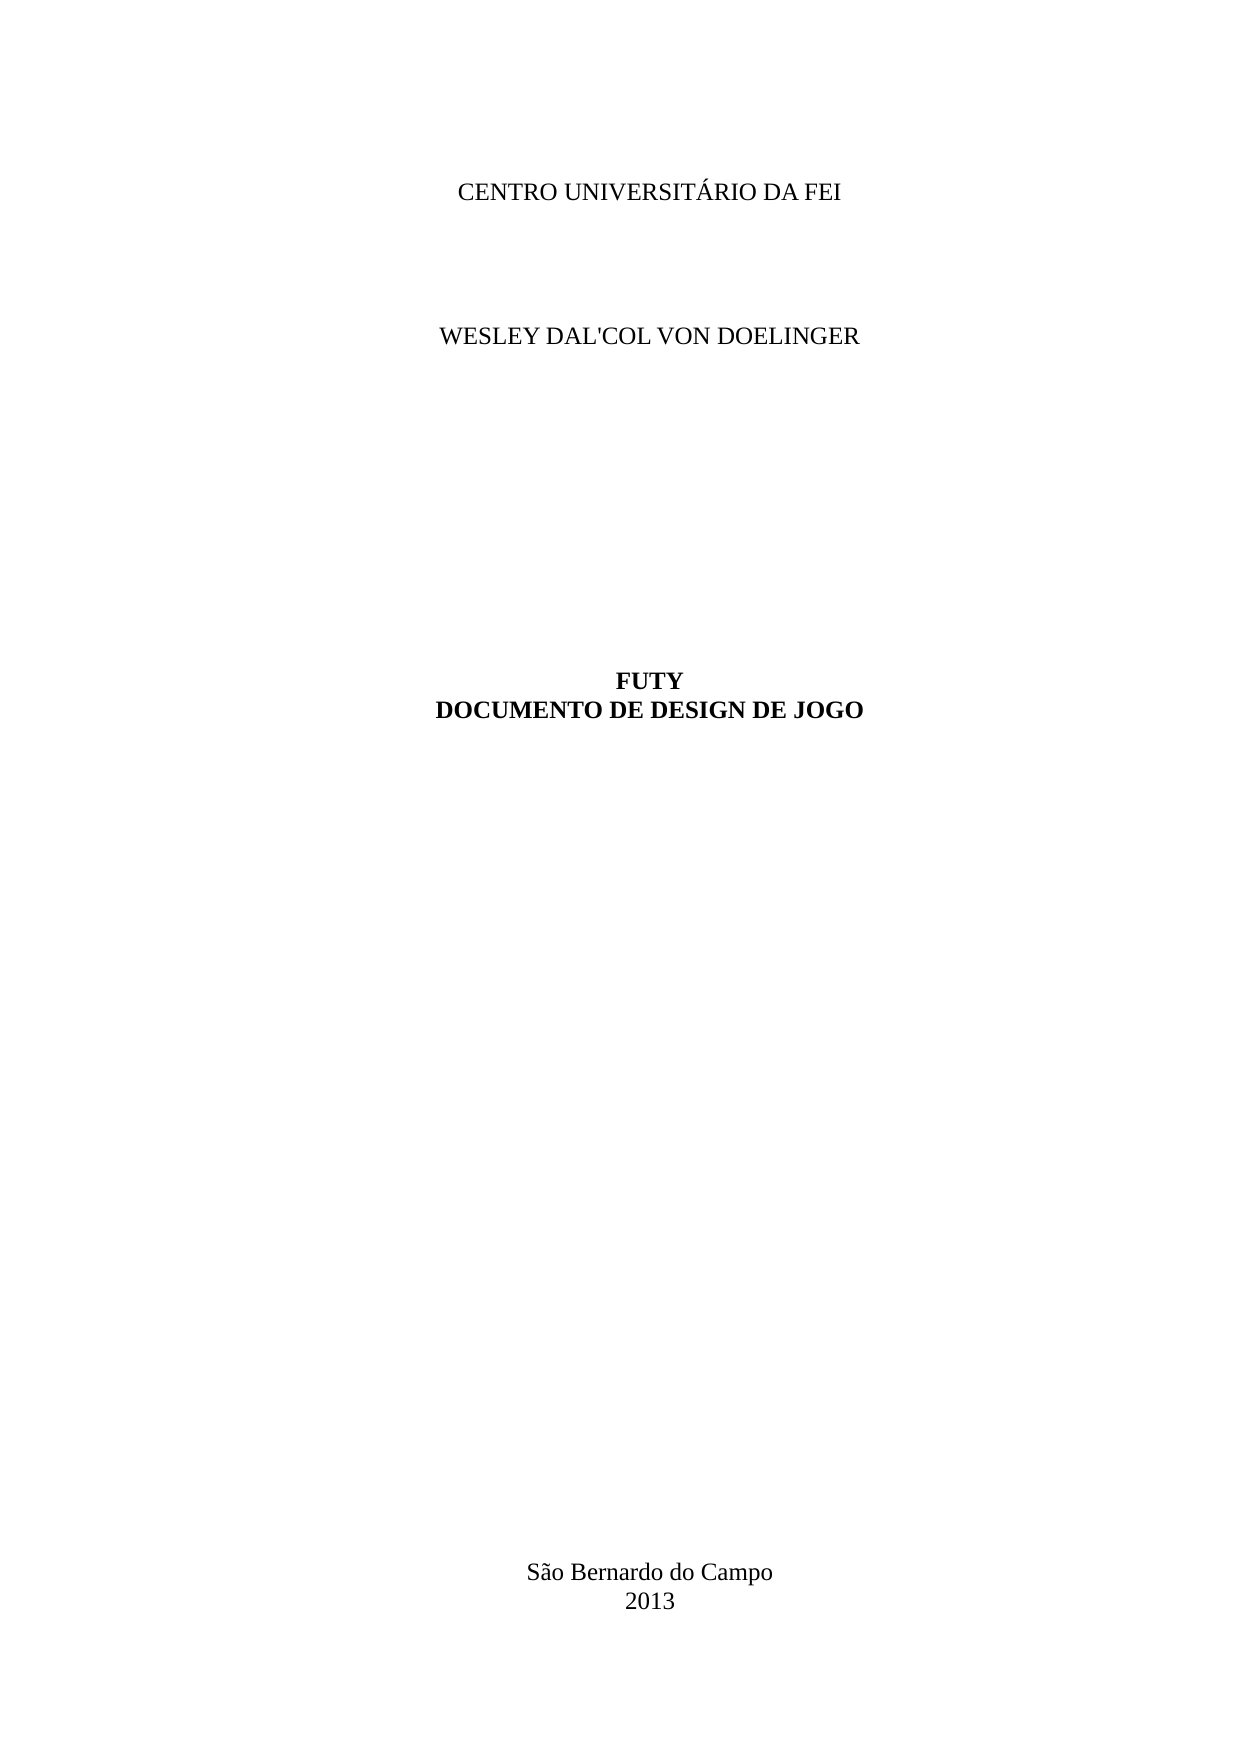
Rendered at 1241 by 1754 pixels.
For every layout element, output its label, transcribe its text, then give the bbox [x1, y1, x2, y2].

text DOCUMENTO DE DESIGN DE JOGO [177, 695, 1122, 723]
text WESLEY DAL'COL VON DOELINGER [177, 321, 1122, 350]
text São Bernardo do Campo [177, 1557, 1122, 1586]
text CENTRO UNIVERSITÁRIO DA FEI [177, 177, 1122, 206]
text FUTY [177, 666, 1122, 695]
text 2013 [177, 1586, 1122, 1615]
